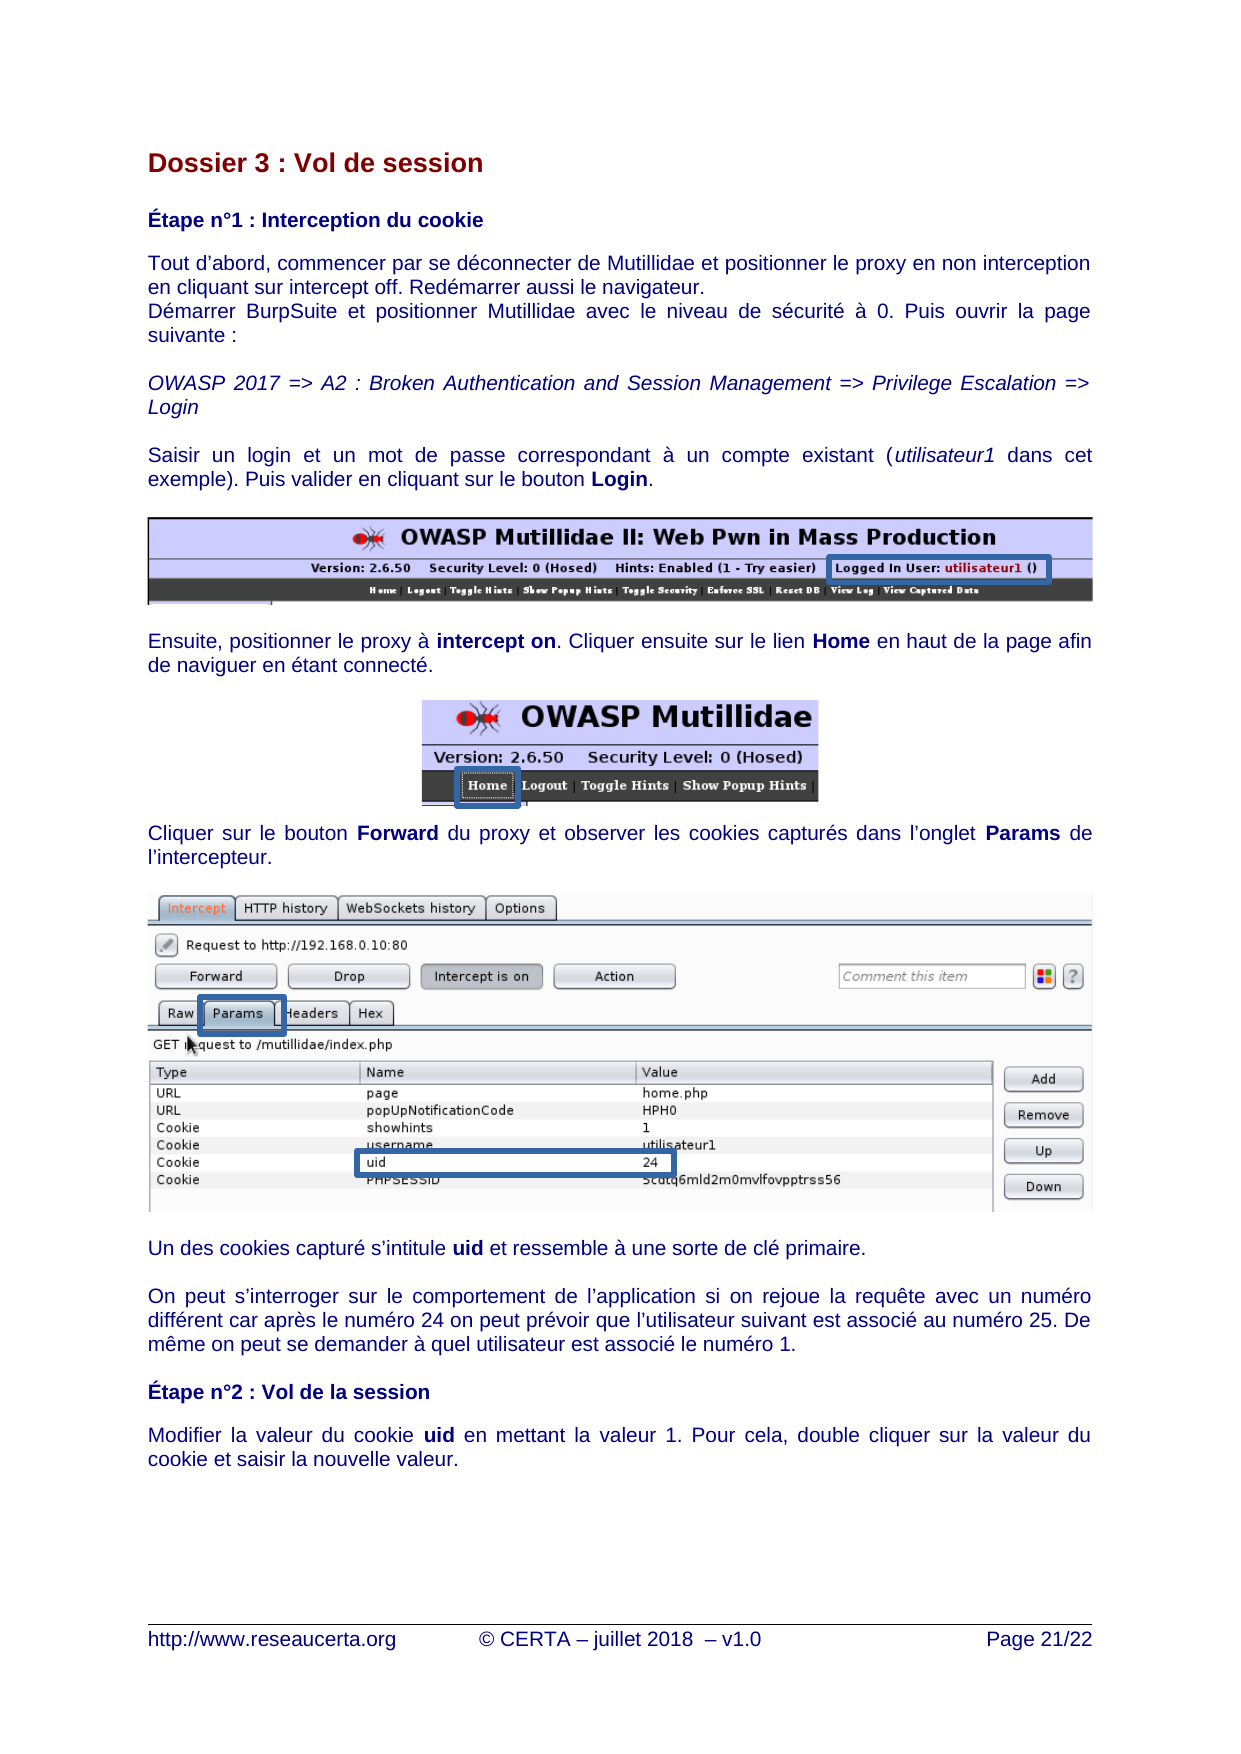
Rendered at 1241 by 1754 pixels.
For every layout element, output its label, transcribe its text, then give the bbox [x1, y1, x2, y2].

text Cliquer sur le bouton Forward du proxy et observer les cookies capturés dans l’onglet Params de l’intercepteur. [148, 821, 1092, 868]
text OWASP 2017 => A2 : Broken Authentication and Session Management => Privilege Escalation => Login [148, 371, 1092, 419]
text Démarrer BurpSuite et positionner Mutillidae avec le niveau de sécurité à 0. Puis ouvrir la page suivante : [148, 299, 1092, 347]
subtitle Dossier 3 : Vol de session [148, 147, 1092, 178]
picture [147, 892, 1093, 1212]
text Un des cookies capturé s’intitule uid et ressemble à une sorte de clé primaire. [148, 1236, 1092, 1260]
picture [421, 700, 819, 806]
picture [460, 772, 515, 803]
list Étape n°2 : Vol de la session [148, 1379, 1092, 1403]
picture [147, 514, 1093, 605]
text Ensuite, positionner le proxy à intercept on. Cliquer ensuite sur le lien Home en haut de la page afin de naviguer en étant connecté. [148, 629, 1092, 677]
text Saisir un login et un mot de passe correspondant à un compte existant (utilisateur1 dans cet exemple). Puis valider en cliquant sur le bouton Login. [148, 443, 1092, 491]
text On peut s’interroger sur le comportement de l’application si on rejoue la requête avec un numéro différent car après le numéro 24 on peut prévoir que l’utilisateur suivant est associé au numéro 25. De même on peut se demander à quel utilisateur est associé le numéro 1. [148, 1284, 1092, 1356]
text Tout d’abord, commencer par se déconnecter de Mutillidae et positionner le proxy en non interception en cliquant sur intercept off. Redémarrer aussi le navigateur. [148, 251, 1092, 299]
text Modifier la valeur du cookie uid en mettant la valeur 1. Pour cela, double cliquer sur la valeur du cookie et saisir la nouvelle valeur. [148, 1423, 1092, 1471]
list Étape n°1 : Interception du cookie [148, 208, 1092, 232]
